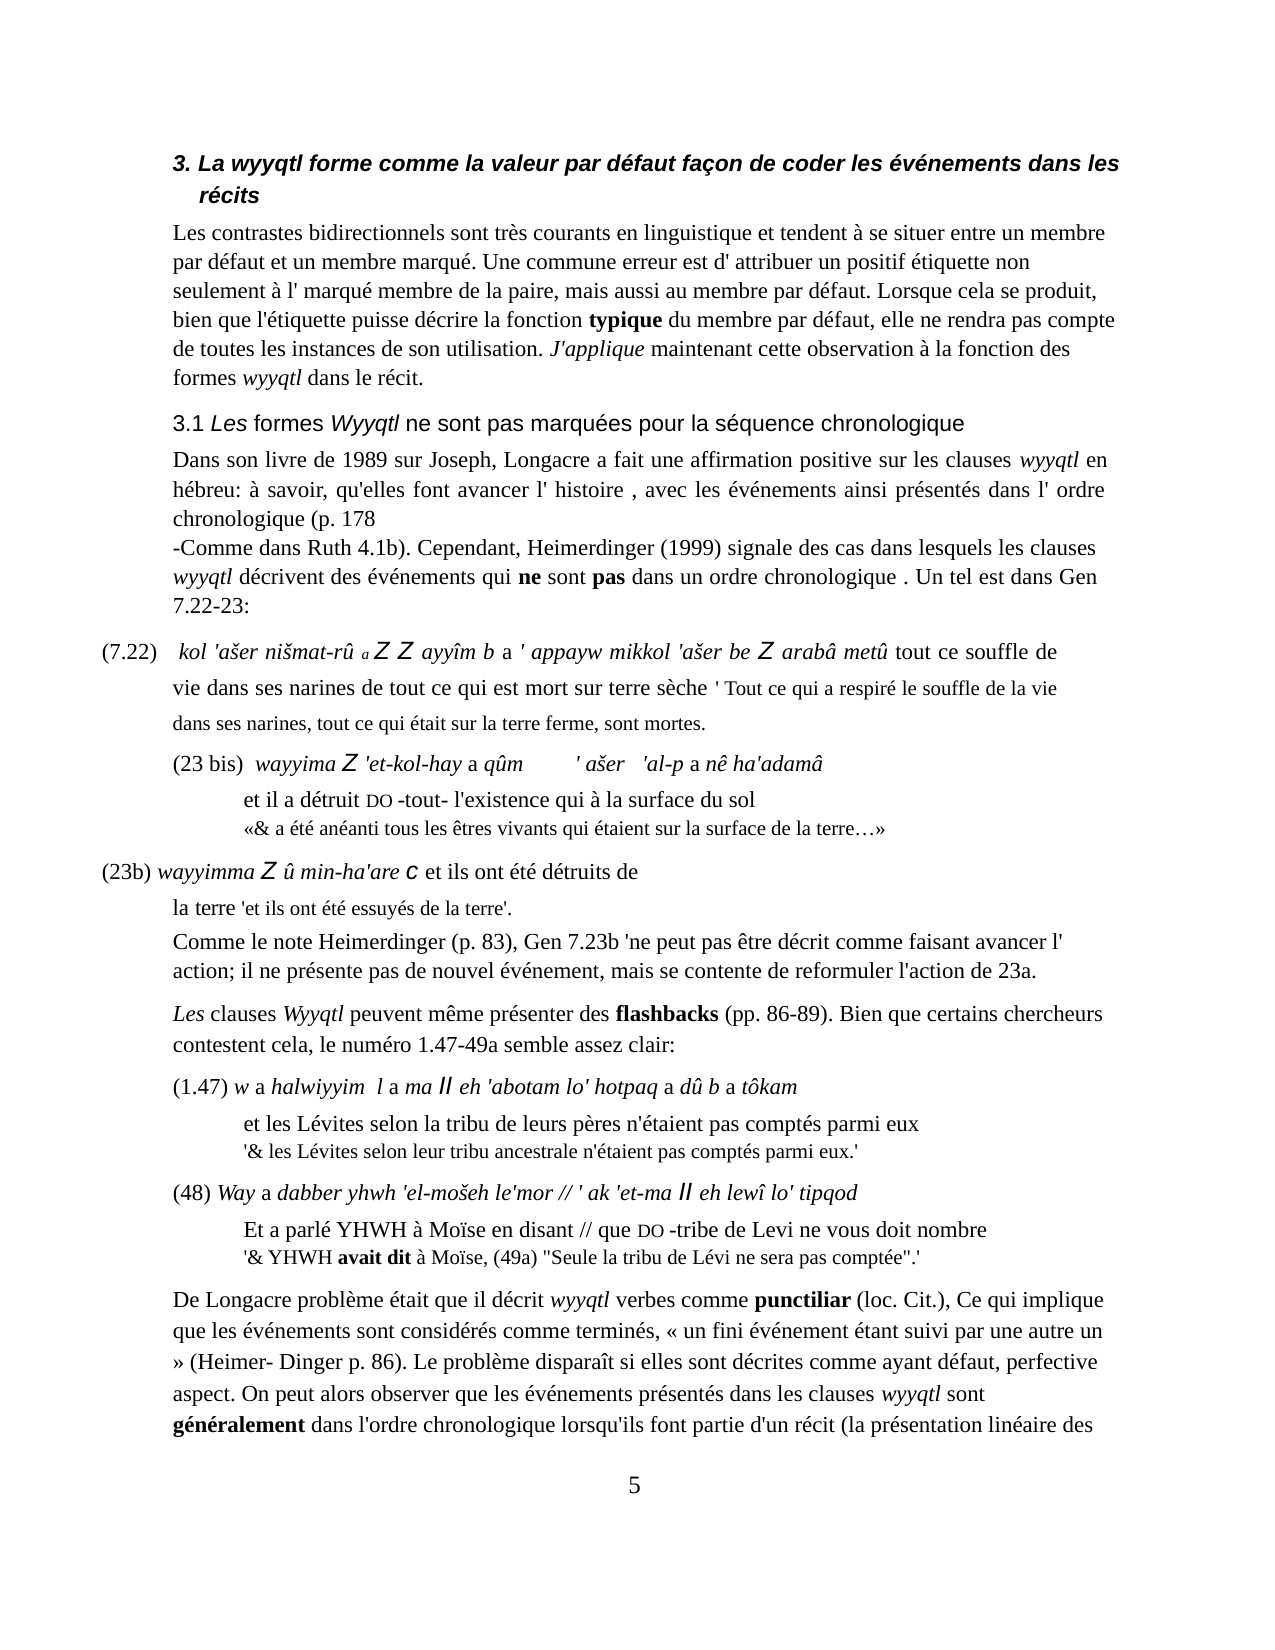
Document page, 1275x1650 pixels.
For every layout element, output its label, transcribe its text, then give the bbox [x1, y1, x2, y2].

text Les clauses Wyyqtl peuvent même présenter des flashbacks (pp. 86-89). Bien que certains chercheurs contestent cela, le numéro 1.47-49a semble assez clair: [173, 995, 1117, 1058]
text et les Lévites selon la tribu de leurs pères n'étaient pas comptés parmi eux [243, 1104, 1125, 1138]
text Comme le note Heimerdinger (p. 83), Gen 7.23b 'ne peut pas être décrit comme faisant avancer l' action; il ne présente pas de nouvel événement, mais se contente de reformuler l'action de 23a. [173, 925, 1117, 983]
text (48) Way a dabber yhwh 'el-mošeh le'mor // ' ak 'et-ma II eh lewî lo' tipqod [173, 1173, 1125, 1207]
text 3.1 Les formes Wyyqtl ne sont pas marquées pour la séquence chronologique [172, 404, 1125, 438]
text '& YHWH avait dit à Moïse, (49a) "Seule la tribu de Lévi ne sera pas comptée".' [243, 1245, 1125, 1269]
text et il a détruit DO -tout- l'existence qui à la surface du sol [243, 781, 1125, 814]
text Dans son livre de 1989 sur Joseph, Longacre a fait une affirmation positive sur les clauses wyyqtl en hébreu: à savoir, qu'elles font avancer l' histoire , avec les événements ainsi présentés dans l' ordre chronologique (p. 178 [173, 444, 1107, 531]
text (23 bis) wayyima Z 'et-kol-hay a qûm ' ašer 'al-p a nê ha'adamâ [173, 744, 1125, 777]
text «& a été anéanti tous les êtres vivants qui étaient sur la surface de la terre…» [243, 815, 1125, 839]
text Et a parlé YHWH à Moïse en disant // que DO -tribe de Levi ne vous doit nombre [243, 1210, 1125, 1244]
text Les contrastes bidirectionnels sont très courants en linguistique et tendent à se situer entre un membre par défaut et un membre marqué. Une commune erreur est d' attribuer un positif étiquette non seulement à l' marqué membre de la paire, mais aussi au membre par défaut. Lorsque cela se produit, bien que l'étiquette puisse décrire la fonction typique du membre par défaut, elle ne rendra pas compte de toutes les instances de son utilisation. J'applique maintenant cette observation à la fonction des formes wyyqtl dans le récit. [173, 216, 1117, 391]
text 3. La wyyqtl forme comme la valeur par défaut façon de coder les événements dans les récits [172, 150, 1125, 210]
text (23b) wayyimma Z û min-ha'are c et ils ont été détruits de la terre 'et ils ont été essuyés de la terre'. [102, 849, 647, 920]
text (1.47) w a halwiyyim l a ma II eh 'abotam lo' hotpaq a dû b a tôkam [173, 1067, 1125, 1101]
text -Comme dans Ruth 4.1b). Cependant, Heimerdinger (1999) signale des cas dans lesquels les clauses wyyqtl décrivent des événements qui ne sont pas dans un ordre chronologique . Un tel est dans Gen 7.22-23: [173, 531, 1098, 619]
text (7.22) kol 'ašer nišmat-rû a Z Z ayyîm b a ' appayw mikkol 'ašer be Z arabâ metû tout ce souffle de vie dans ses narines de tout ce qui est mort sur terre sèche ' Tout ce qui a respiré le souffle de la vie dans ses narines, tout ce qui était sur la terre ferme, sont mortes. [102, 629, 1058, 735]
text '& les Lévites selon leur tribu ancestrale n'étaient pas comptés parmi eux.' [243, 1139, 1125, 1163]
text De Longacre problème était que il décrit wyyqtl verbes comme punctiliar (loc. Cit.), Ce qui implique que les événements sont considérés comme terminés, « un fini événement étant suivi par une autre un » (Heimer- Dinger p. 86). Le problème disparaît si elles sont décrites comme ayant défaut, perfective aspect. On peut alors observer que les événements présentés dans les clauses wyyqtl sont généralement dans l'ordre chronologique lorsqu'ils font partie d'un récit (la présentation linéaire des [173, 1281, 1115, 1437]
